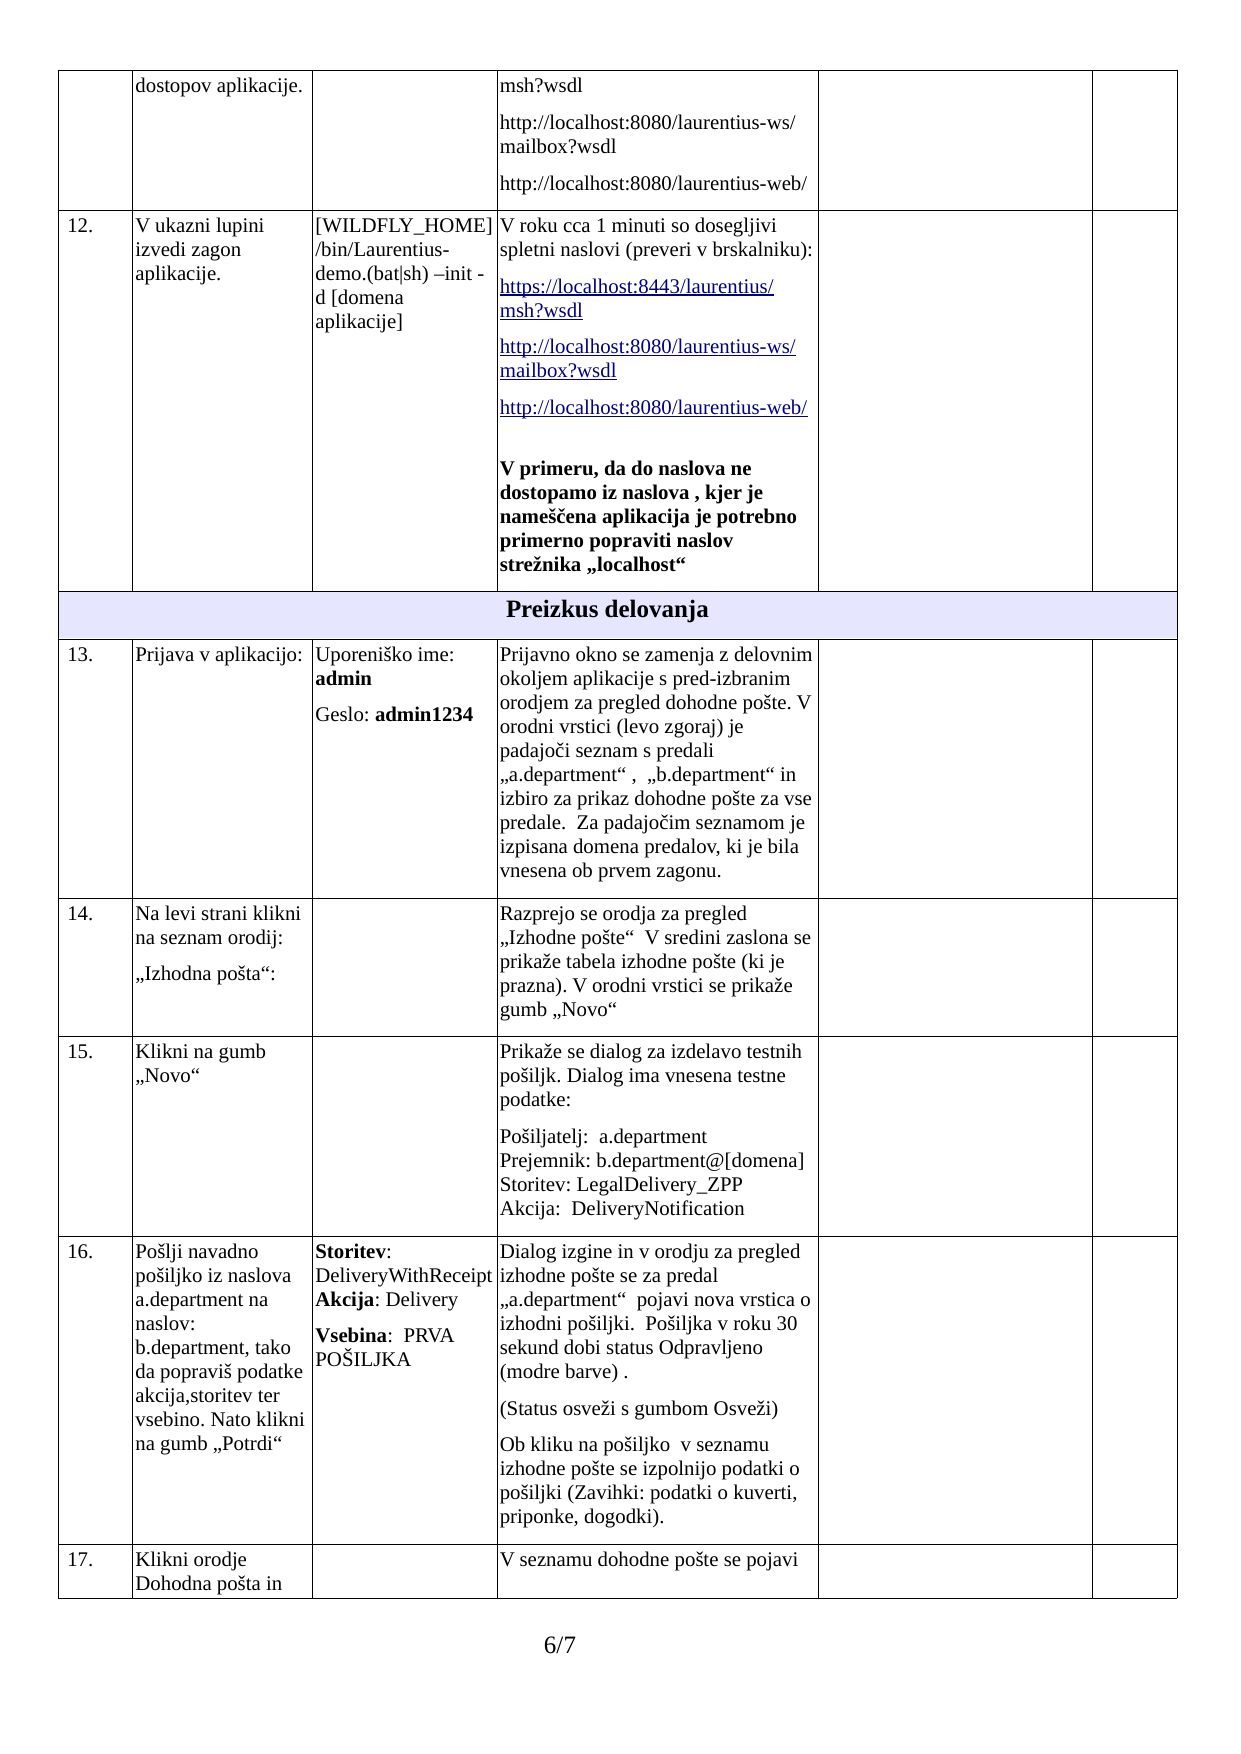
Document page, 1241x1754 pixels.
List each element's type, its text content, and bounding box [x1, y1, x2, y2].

table_cell [1093, 71, 1177, 210]
table_cell [59, 1545, 132, 1598]
table_cell Prikaže se dialog za izdelavo testnih pošiljk. Dialog ima vnesena testne podatke: Pošiljatelj: a.department Prejemnik: b.department@[domena] Storitev: LegalDelivery_ZPP Akcija: DeliveryNotification [498, 1037, 818, 1236]
table_cell Pošlji navadno pošiljko iz naslova a.department na naslov: b.department, tako da popraviš podatke akcija,storitev ter vsebino. Nato klikni na gumb „Potrdi“ [133, 1237, 312, 1544]
table_cell Razprejo se orodja za pregled „Izhodne pošte“ V sredini zaslona se prikaže tabela izhodne pošte (ki je prazna). V orodni vrstici se prikaže gumb „Novo“ [498, 899, 818, 1036]
table_cell [59, 211, 132, 591]
table_cell [1093, 1545, 1177, 1598]
table_cell [819, 211, 1092, 591]
table_cell Storitev: DeliveryWithReceipt Akcija: Delivery Vsebina: PRVA POŠILJKA [313, 1237, 497, 1544]
table_cell msh?wsdl http://localhost:8080/laurentius-ws/mailbox?wsdl http://localhost:8080/laurentius-web/ [498, 71, 818, 210]
table_cell [1093, 1237, 1177, 1544]
table_cell [WILDFLY_HOME]/bin/Laurentius-demo.(bat|sh) –init -d [domena aplikacije] [313, 211, 497, 591]
table_cell [819, 1037, 1092, 1236]
table_cell Klikni na gumb „Novo“ [133, 1037, 312, 1236]
table_cell Preizkus delovanja [59, 592, 1177, 638]
table_cell [59, 899, 132, 1036]
table_cell [1093, 640, 1177, 897]
table_cell [313, 71, 497, 210]
table_cell V ukazni lupini izvedi zagon aplikacije. [133, 211, 312, 591]
table_cell [819, 71, 1092, 210]
table_cell [1093, 211, 1177, 591]
table_cell [313, 1037, 497, 1236]
table_cell [1093, 899, 1177, 1036]
table_cell dostopov aplikacije. [133, 71, 312, 210]
table_cell [819, 640, 1092, 897]
table_cell Klikni orodje Dohodna pošta in [133, 1545, 312, 1598]
table_cell [819, 899, 1092, 1036]
table_cell [313, 899, 497, 1036]
table_cell V roku cca 1 minuti so dosegljivi spletni naslovi (preveri v brskalniku): https://localhost:8443/laurentius/msh?wsdl http://localhost:8080/laurentius-ws/mailbox?wsdl http://localhost:8080/laurentius-web/ V primeru, da do naslova ne dostopamo iz naslova , kjer je nameščena aplikacija je potrebno primerno popraviti naslov strežnika „localhost“ [498, 211, 818, 591]
table_cell [59, 1037, 132, 1236]
table_cell Na levi strani klikni na seznam orodij: „Izhodna pošta“: [133, 899, 312, 1036]
table_cell [819, 1237, 1092, 1544]
table_cell Prijava v aplikacijo: [133, 640, 312, 897]
table_cell V seznamu dohodne pošte se pojavi [498, 1545, 818, 1598]
table_cell Uporeniško ime: admin Geslo: admin1234 [313, 640, 497, 897]
table_cell [59, 1237, 132, 1544]
table_cell [1093, 1037, 1177, 1236]
table_cell [59, 71, 132, 210]
table_cell [59, 640, 132, 897]
table_cell [313, 1545, 497, 1598]
table_cell Prijavno okno se zamenja z delovnim okoljem aplikacije s pred-izbranim orodjem za pregled dohodne pošte. V orodni vrstici (levo zgoraj) je padajoči seznam s predali „a.department“ , „b.department“ in izbiro za prikaz dohodne pošte za vse predale. Za padajočim seznamom je izpisana domena predalov, ki je bila vnesena ob prvem zagonu. [498, 640, 818, 897]
table_cell [819, 1545, 1092, 1598]
table_cell Dialog izgine in v orodju za pregled izhodne pošte se za predal „a.department“ pojavi nova vrstica o izhodni pošiljki. Pošiljka v roku 30 sekund dobi status Odpravljeno (modre barve) . (Status osveži s gumbom Osveži) Ob kliku na pošiljko v seznamu izhodne pošte se izpolnijo podatki o pošiljki (Zavihki: podatki o kuverti, priponke, dogodki). [498, 1237, 818, 1544]
